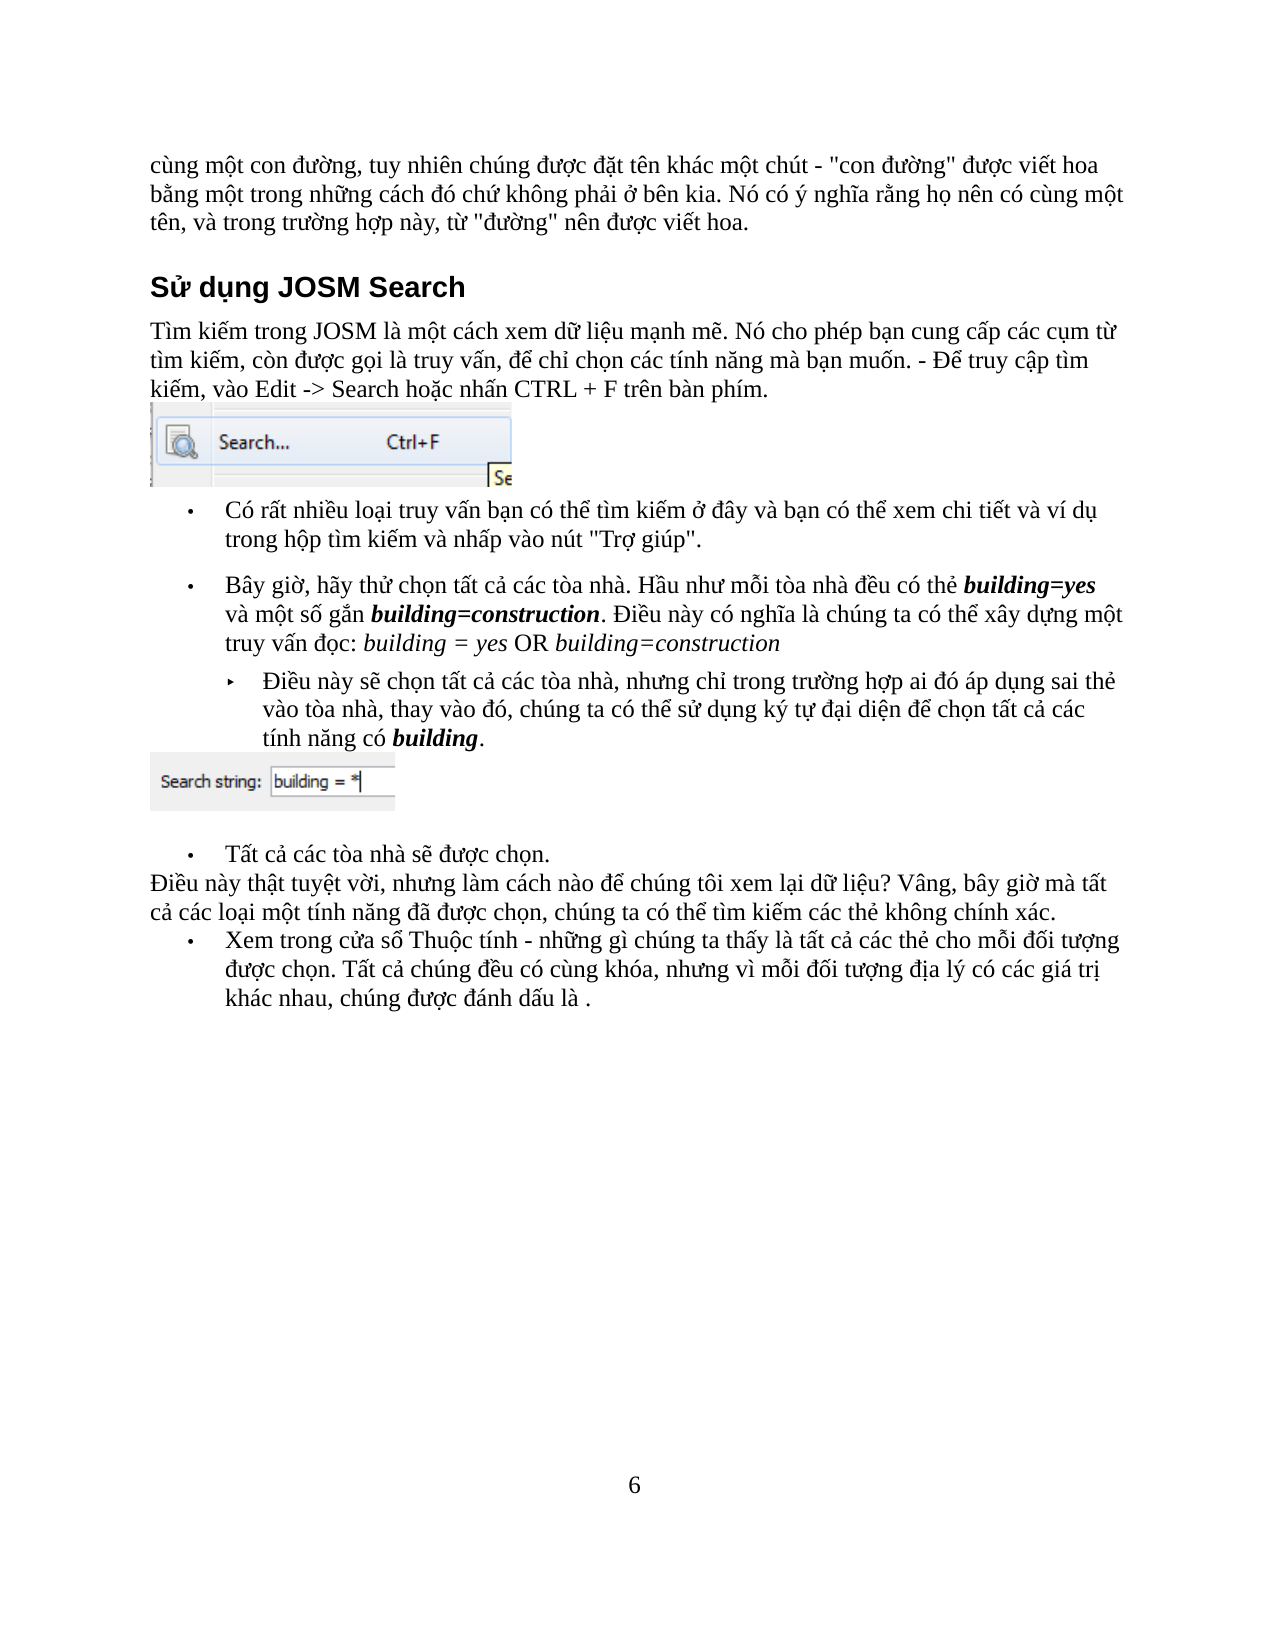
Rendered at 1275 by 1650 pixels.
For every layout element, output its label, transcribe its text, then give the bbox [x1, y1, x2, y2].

subtitle Sử dụng JOSM Search [150, 270, 1125, 304]
list Tất cả các tòa nhà sẽ được chọn. [187, 839, 1125, 868]
text Điều này thật tuyệt vời, nhưng làm cách nào để chúng tôi xem lại dữ liệu? Vâng, bây giờ mà tất cả các loại một tính năng đã được chọn, chúng ta có thể tìm kiếm các thẻ không chính xác. [150, 868, 1125, 926]
list Bây giờ, hãy thử chọn tất cả các tòa nhà. Hầu như mỗi tòa nhà đều có thẻ building=yes và một số gắn building=construction. Điều này có nghĩa là chúng ta có thể xây dựng một truy vấn đọc: building = yes OR building=construction [187, 571, 1125, 657]
list Xem trong cửa sổ Thuộc tính - những gì chúng ta thấy là tất cả các thẻ cho mỗi đối tượng được chọn. Tất cả chúng đều có cùng khóa, nhưng vì mỗi đối tượng địa lý có các giá trị khác nhau, chúng được đánh dấu là . [187, 926, 1125, 1012]
picture [150, 402, 512, 487]
text Tìm kiếm trong JOSM là một cách xem dữ liệu mạnh mẽ. Nó cho phép bạn cung cấp các cụm từ tìm kiếm, còn được gọi là truy vấn, để chỉ chọn các tính năng mà bạn muốn. - Để truy cập tìm kiếm, vào Edit -> Search hoặc nhấn CTRL + F trên bàn phím. [150, 316, 1125, 402]
list Có rất nhiều loại truy vấn bạn có thể tìm kiếm ở đây và bạn có thể xem chi tiết và ví dụ trong hộp tìm kiếm và nhấp vào nút "Trợ giúp". [187, 495, 1125, 553]
text cùng một con đường, tuy nhiên chúng được đặt tên khác một chút - "con đường" được viết hoa bằng một trong những cách đó chứ không phải ở bên kia. Nó có ý nghĩa rằng họ nên có cùng một tên, và trong trường hợp này, từ "đường" nên được viết hoa. [150, 150, 1125, 236]
list Điều này sẽ chọn tất cả các tòa nhà, nhưng chỉ trong trường hợp ai đó áp dụng sai thẻ vào tòa nhà, thay vào đó, chúng ta có thể sử dụng ký tự đại diện để chọn tất cả các tính năng có building. [225, 666, 1125, 752]
picture [150, 752, 395, 811]
